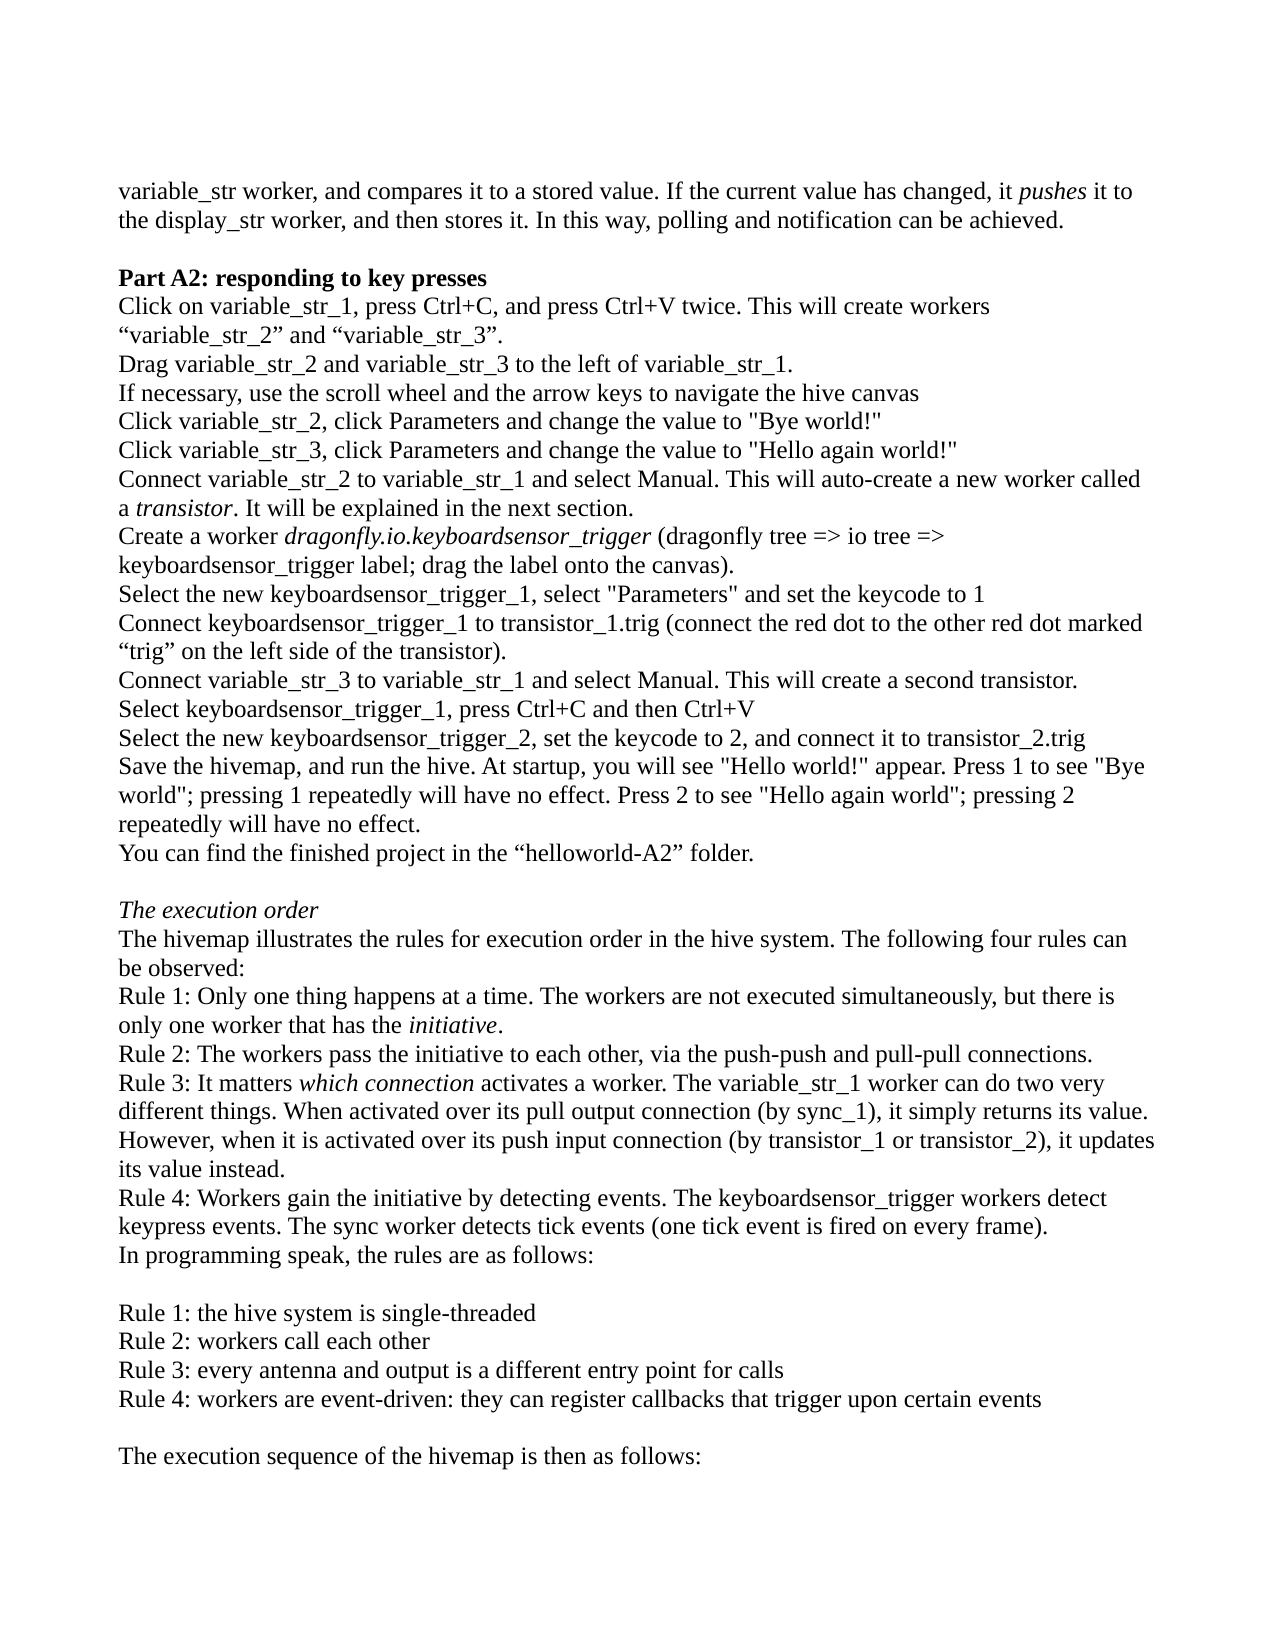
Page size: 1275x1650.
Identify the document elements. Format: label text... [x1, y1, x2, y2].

text Create a worker dragonfly.io.keyboardsensor_trigger (dragonfly tree => io tree => keyboardsensor_trigger label; drag the label onto the canvas). [118, 521, 1157, 579]
text Rule 2: workers call each other [118, 1326, 1157, 1355]
text The hivemap illustrates the rules for execution order in the hive system. The following four rules can be observed: [118, 924, 1157, 981]
text Rule 3: It matters which connection activates a worker. The variable_str_1 worker can do two very different things. When activated over its pull output connection (by sync_1), it simply returns its value. However, when it is activated over its push input connection (by transistor_1 or transistor_2), it updates its value instead. [118, 1068, 1157, 1183]
text Click variable_str_3, click Parameters and change the value to "Hello again world!" [118, 435, 1157, 464]
text Click variable_str_2, click Parameters and change the value to "Bye world!" [118, 406, 1157, 435]
text Connect variable_str_2 to variable_str_1 and select Manual. This will auto-create a new worker called a transistor. It will be explained in the next section. [118, 464, 1157, 521]
text Connect keyboardsensor_trigger_1 to transistor_1.trig (connect the red dot to the other red dot marked “trig” on the left side of the transistor). [118, 608, 1157, 665]
text Rule 1: Only one thing happens at a time. The workers are not executed simultaneously, but there is only one worker that has the initiative. [118, 981, 1157, 1039]
text Rule 3: every antenna and output is a different entry point for calls [118, 1355, 1157, 1384]
text You can find the finished project in the “helloworld-A2” folder. [118, 838, 1157, 866]
text Connect variable_str_3 to variable_str_1 and select Manual. This will create a second transistor. [118, 665, 1157, 694]
text Select the new keyboardsensor_trigger_1, select "Parameters" and set the keycode to 1 [118, 579, 1157, 608]
text Part A2: responding to key presses [118, 263, 1157, 291]
text Rule 4: workers are event-driven: they can register callbacks that trigger upon certain events [118, 1384, 1157, 1413]
text Select keyboardsensor_trigger_1, press Ctrl+C and then Ctrl+V [118, 694, 1157, 723]
text Save the hivemap, and run the hive. At startup, you will see "Hello world!" appear. Press 1 to see "Bye world"; pressing 1 repeatedly will have no effect. Press 2 to see "Hello again world"; pressing 2 repeatedly will have no effect. [118, 751, 1157, 838]
text Rule 1: the hive system is single-threaded [118, 1298, 1157, 1326]
text Rule 4: Workers gain the initiative by detecting events. The keyboardsensor_trigger workers detect keypress events. The sync worker detects tick events (one tick event is fired on every frame). [118, 1183, 1157, 1240]
text variable_str worker, and compares it to a stored value. If the current value has changed, it pushes it to the display_str worker, and then stores it. In this way, polling and notification can be achieved. [118, 176, 1157, 234]
text The execution sequence of the hivemap is then as follows: [118, 1441, 1157, 1470]
text If necessary, use the scroll wheel and the arrow keys to navigate the hive canvas [118, 378, 1157, 406]
text Select the new keyboardsensor_trigger_2, set the keycode to 2, and connect it to transistor_2.trig [118, 723, 1157, 751]
text In programming speak, the rules are as follows: [118, 1240, 1157, 1269]
text Drag variable_str_2 and variable_str_3 to the left of variable_str_1. [118, 349, 1157, 378]
text Click on variable_str_1, press Ctrl+C, and press Ctrl+V twice. This will create workers “variable_str_2” and “variable_str_3”. [118, 291, 1157, 349]
text The execution order [118, 895, 1157, 924]
text Rule 2: The workers pass the initiative to each other, via the push-push and pull-pull connections. [118, 1039, 1157, 1068]
